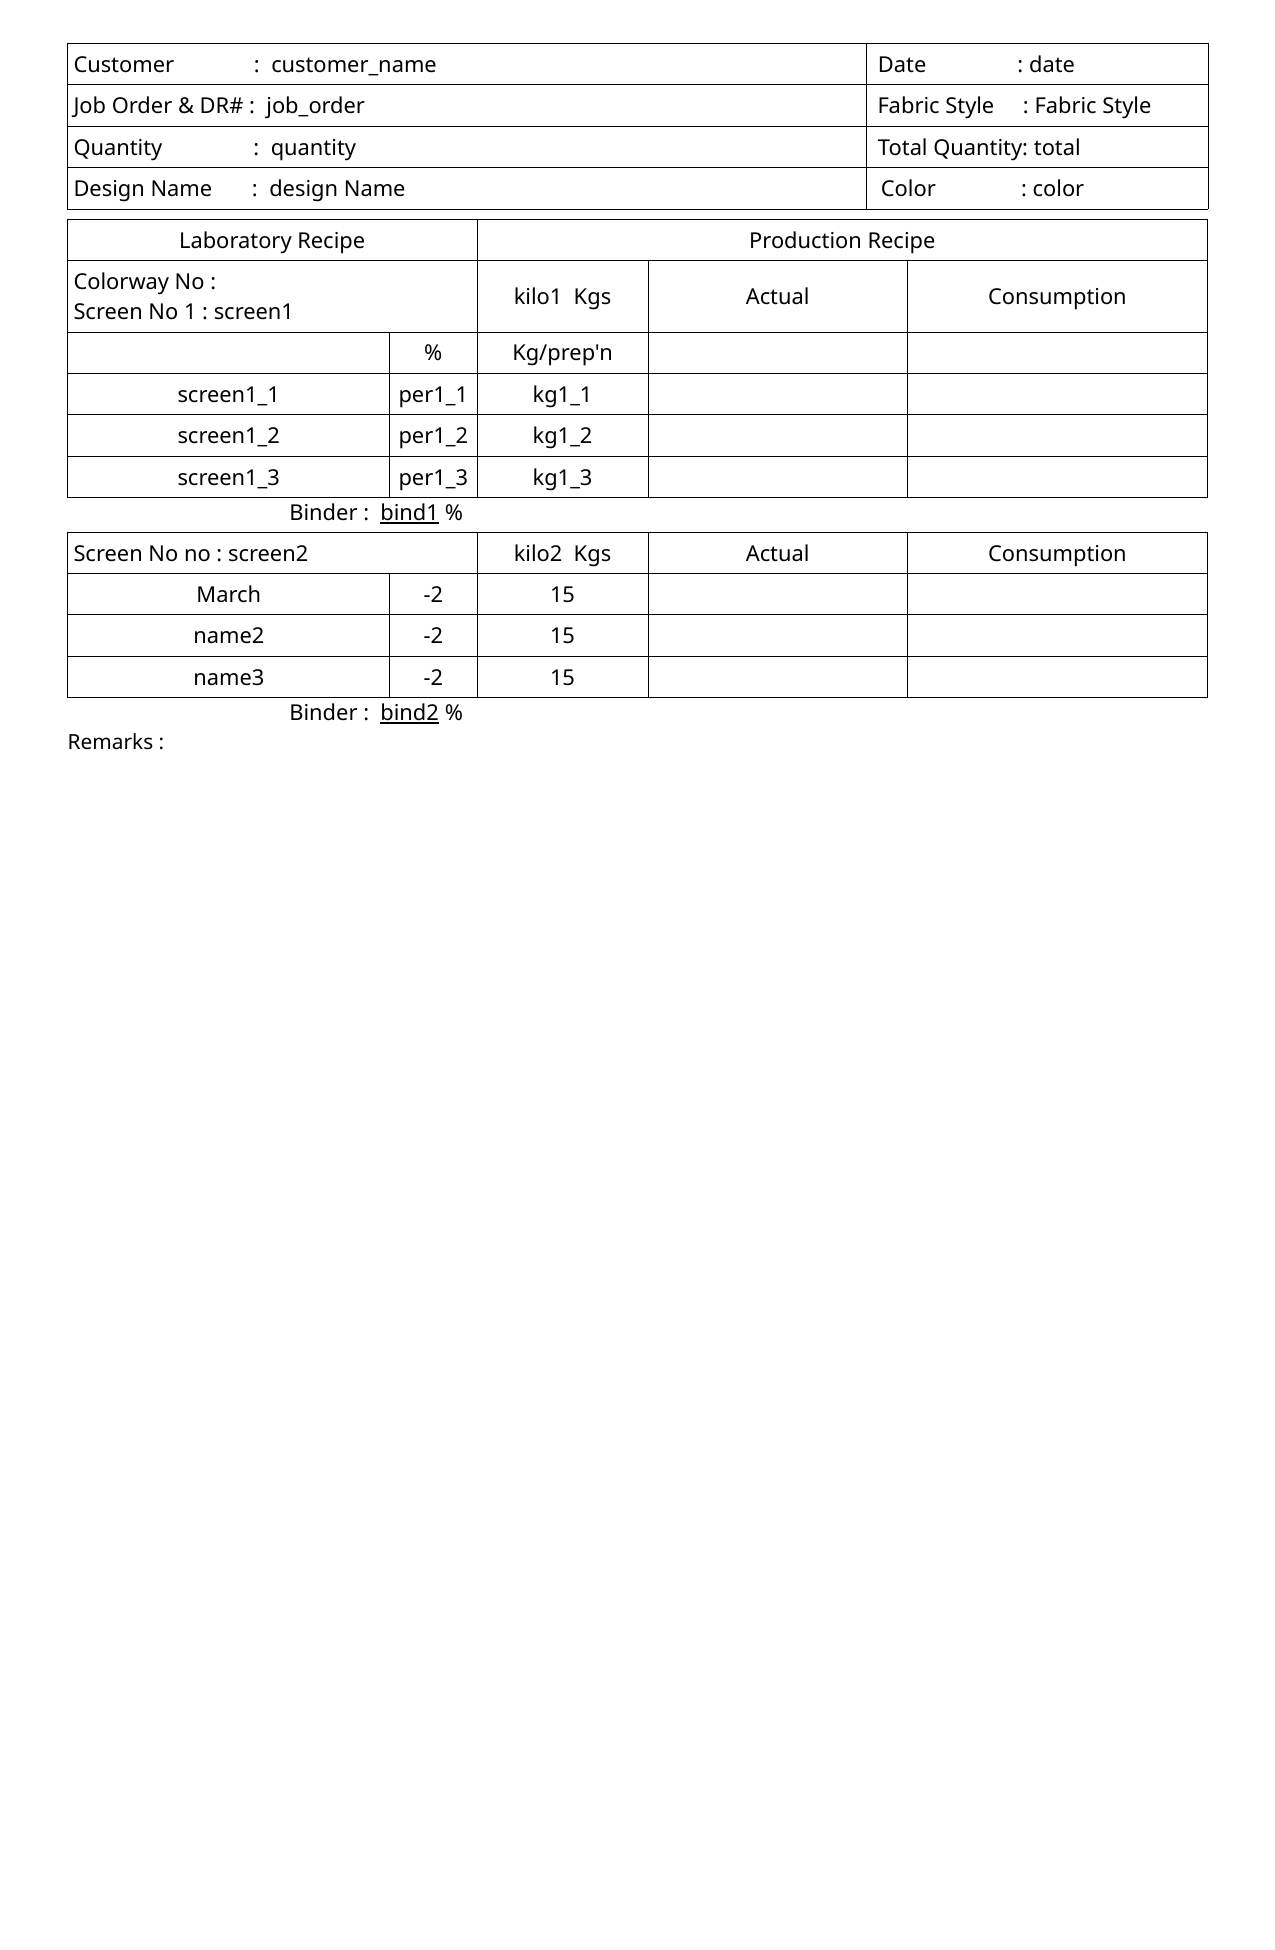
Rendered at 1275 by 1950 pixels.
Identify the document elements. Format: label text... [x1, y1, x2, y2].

table_cell screen1_3 [68, 457, 389, 497]
table_cell Color : color [867, 168, 1208, 208]
table_cell per1_3 [390, 457, 477, 497]
table_cell per1_1 [390, 374, 477, 414]
table_cell [649, 333, 907, 373]
table_header Laboratory Recipe [68, 220, 477, 260]
table_cell name2 [68, 615, 389, 656]
table_cell screen1_1 [68, 374, 389, 414]
table_cell [908, 374, 1207, 414]
table_header Date : date [867, 44, 1208, 84]
table_cell -2 [390, 657, 477, 697]
table_cell Kg/prep'n [478, 333, 648, 373]
table_cell -2 [390, 615, 477, 656]
table_cell [908, 574, 1207, 614]
table_cell [908, 333, 1207, 373]
table_cell [649, 374, 907, 414]
table_cell [649, 615, 907, 656]
table_cell Quantity : quantity [68, 127, 866, 167]
table_cell [908, 657, 1207, 697]
table_header Customer : customer_name [68, 44, 866, 84]
table_header Actual [649, 533, 907, 573]
table_cell [908, 615, 1207, 656]
table_cell 15 [478, 574, 648, 614]
table_cell -2 [390, 574, 477, 614]
table_header kilo2 Kgs [478, 533, 648, 573]
table_cell [68, 333, 389, 373]
table_header Screen No no : screen2 [68, 533, 477, 573]
table_cell per1_2 [390, 415, 477, 456]
table_cell [649, 457, 907, 497]
table_cell % [390, 333, 477, 373]
table_cell March [68, 574, 389, 614]
table_cell screen1_2 [68, 415, 389, 456]
table_cell Actual [649, 261, 907, 332]
table_cell kg1_1 [478, 374, 648, 414]
table_header Consumption [908, 533, 1207, 573]
text <forEach items="print" var="m" element="section"/> [67, 527, 1207, 532]
table_cell [649, 574, 907, 614]
table_cell Design Name : design Name [68, 168, 866, 208]
table_cell Job Order & DR# : job_order [68, 85, 866, 126]
table_cell Colorway No : Screen No 1 : screen1 [68, 261, 477, 332]
table_cell [908, 457, 1207, 497]
table_cell 15 [478, 657, 648, 697]
table_cell [908, 415, 1207, 456]
text Binder : bind1 % [67, 498, 1207, 527]
table_cell Consumption [908, 261, 1207, 332]
table_cell [649, 657, 907, 697]
table_cell 15 [478, 615, 648, 656]
table_header Production Recipe [478, 220, 1207, 260]
table_cell name3 [68, 657, 389, 697]
text Remarks : [67, 727, 1207, 755]
table_cell kilo1 Kgs [478, 261, 648, 332]
table_cell kg1_2 [478, 415, 648, 456]
table_cell Total Quantity: total [867, 127, 1208, 167]
table_cell [649, 415, 907, 456]
table_cell kg1_3 [478, 457, 648, 497]
table_cell Fabric Style : Fabric Style [867, 85, 1208, 126]
text Binder : bind2 % [67, 698, 1207, 727]
